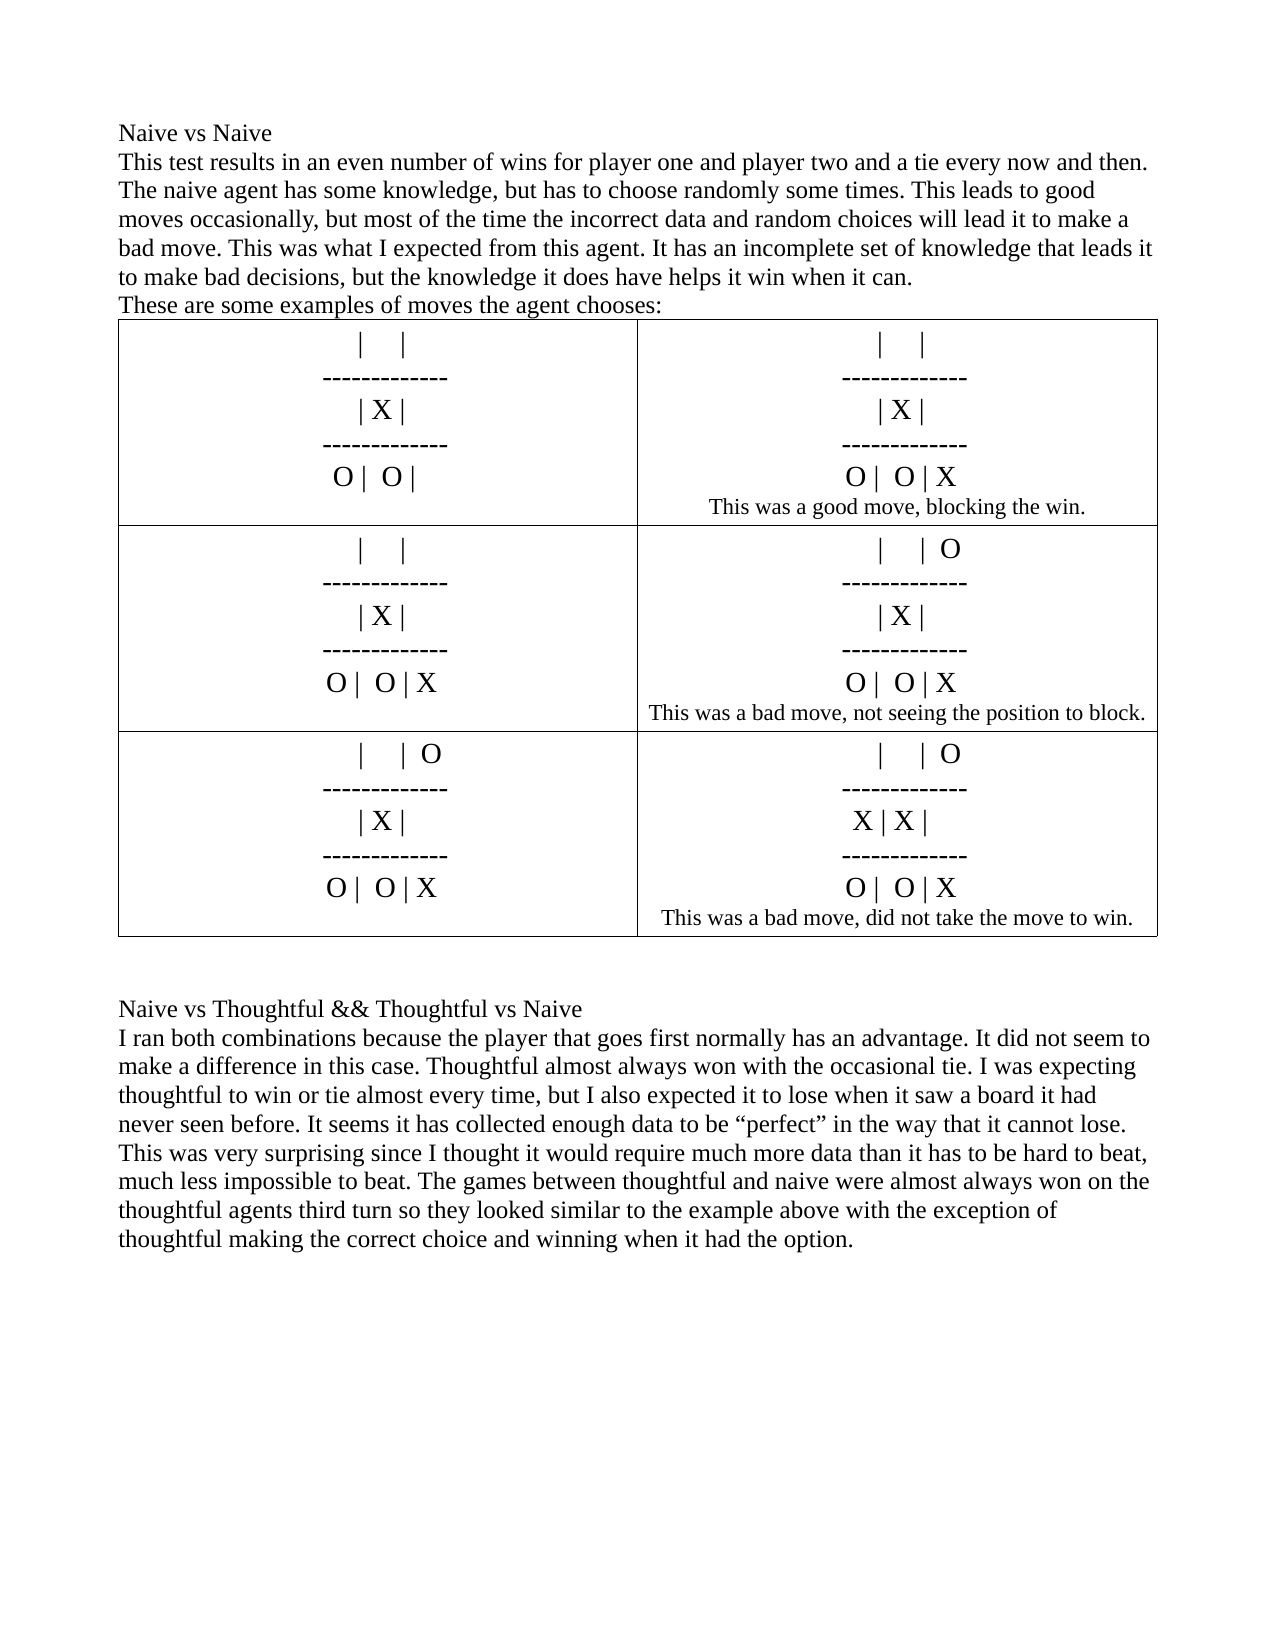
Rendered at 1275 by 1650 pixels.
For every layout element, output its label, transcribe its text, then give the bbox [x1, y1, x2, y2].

text These are some examples of moves the agent chooses: [118, 291, 1157, 319]
table_cell | | O ------------- | X | ------------- O | O | X This was a bad move, not seeing the position to block. [638, 526, 1157, 731]
table_cell | | ------------- | X | ------------- O | O | X [119, 526, 637, 731]
text Naive vs Thoughtful && Thoughtful vs Naive [118, 994, 1157, 1023]
text This test results in an even number of wins for player one and player two and a tie every now and then. The naive agent has some knowledge, but has to choose randomly some times. This leads to good moves occasionally, but most of the time the incorrect data and random choices will lead it to make a bad move. This was what I expected from this agent. It has an incomplete set of knowledge that leads it to make bad decisions, but the knowledge it does have helps it win when it can. [118, 147, 1157, 291]
table_cell | | O ------------- | X | ------------- O | O | X [119, 732, 637, 936]
text Naive vs Naive [118, 118, 1157, 147]
table_header | | ------------- | X | ------------- O | O | [119, 320, 637, 525]
text I ran both combinations because the player that goes first normally has an advantage. It did not seem to make a difference in this case. Thoughtful almost always won with the occasional tie. I was expecting thoughtful to win or tie almost every time, but I also expected it to lose when it saw a board it had never seen before. It seems it has collected enough data to be “perfect” in the way that it cannot lose. This was very surprising since I thought it would require much more data than it has to be hard to beat, much less impossible to beat. The games between thoughtful and naive were almost always won on the thoughtful agents third turn so they looked similar to the example above with the exception of thoughtful making the correct choice and winning when it had the option. [118, 1023, 1157, 1253]
table_header | | ------------- | X | ------------- O | O | X This was a good move, blocking the win. [638, 320, 1157, 525]
table_cell | | O ------------- X | X | ------------- O | O | X This was a bad move, did not take the move to win. [638, 732, 1157, 936]
